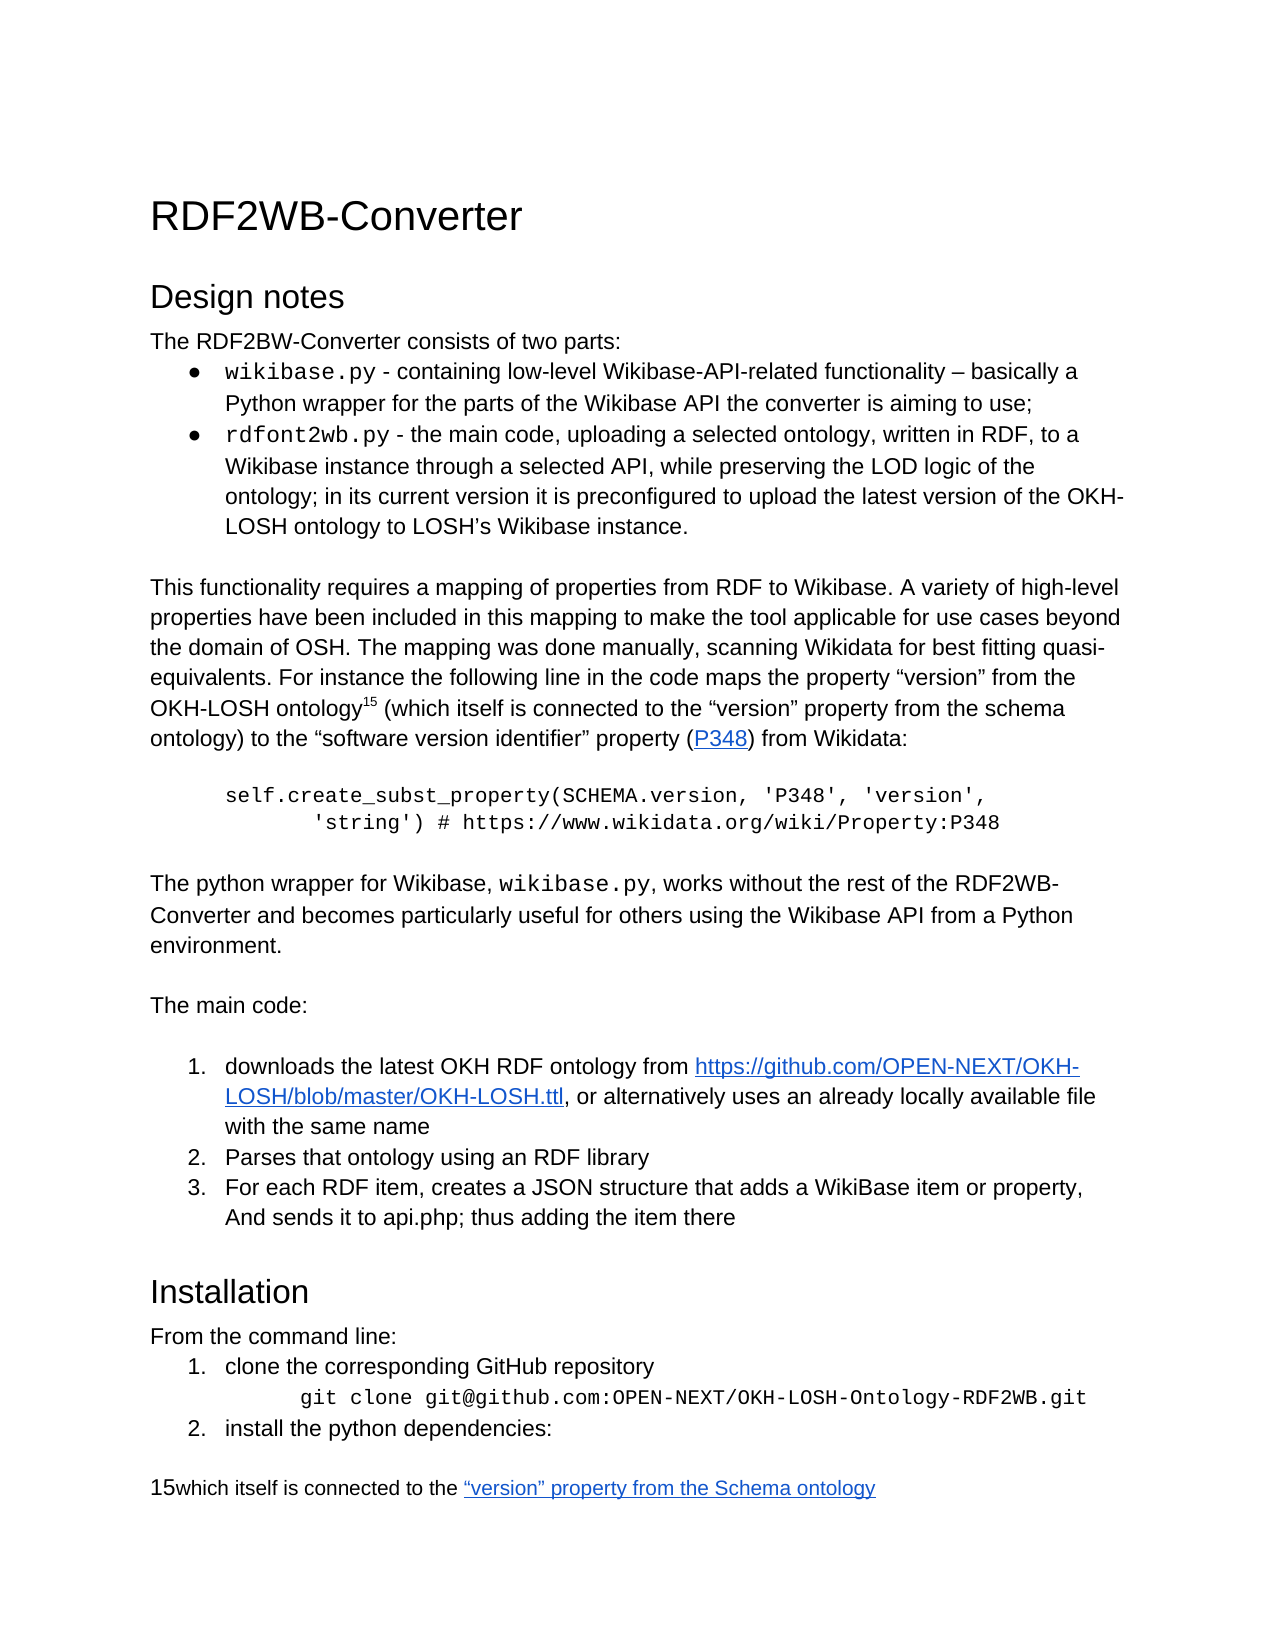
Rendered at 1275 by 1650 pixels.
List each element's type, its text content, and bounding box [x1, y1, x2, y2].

subtitle Design notes [150, 277, 1125, 316]
list rdfont2wb.py - the main code, uploading a selected ontology, written in RDF, to a Wikibase instance through a selected API, while preserving the LOD logic of the ontology; in its current version it is preconfigured to upload the latest version of the OKH-LOSH ontology to LOSH’s Wikibase instance. [187, 421, 1125, 539]
list clone the corresponding GitHub repository git clone git@github.com:OPEN-NEXT/OKH-LOSH-Ontology-RDF2WB.git [187, 1353, 1125, 1411]
text which itself is connected to the “version” property from the Schema ontology [150, 1474, 1125, 1500]
text The python wrapper for Wikibase, wikibase.py, works without the rest of the RDF2WB-Converter and becomes particularly useful for others using the Wikibase API from a Python environment. [150, 870, 1125, 958]
list For each RDF item, creates a JSON structure that adds a WikiBase item or property, And sends it to api.php; thus adding the item there [187, 1174, 1125, 1230]
text The RDF2BW-Converter consists of two parts: [150, 328, 1125, 354]
text From the command line: [150, 1323, 1125, 1349]
list downloads the latest OKH RDF ontology from https://github.com/OPEN-NEXT/OKH-LOSH/blob/master/OKH-LOSH.ttl, or alternatively uses an already locally available file with the same name [187, 1053, 1125, 1140]
subtitle RDF2WB-Converter [150, 192, 1125, 239]
list Parses that ontology using an RDF library [187, 1143, 1125, 1170]
text self.create_subst_property(SCHEMA.version, 'P348', 'version', [150, 785, 1125, 809]
subtitle Installation [150, 1272, 1125, 1310]
list install the python dependencies: [187, 1415, 1125, 1441]
text The main code: [150, 992, 1125, 1019]
text 'string') # https://www.wikidata.org/wiki/Property:P348 [150, 812, 1125, 836]
list wikibase.py - containing low-level Wikibase-API-related functionality – basically a Python wrapper for the parts of the Wikibase API the converter is aiming to use; [187, 358, 1125, 417]
text This functionality requires a mapping of properties from RDF to Wikibase. A variety of high-level properties have been included in this mapping to make the tool applicable for use cases beyond the domain of OSH. The mapping was done manually, scanning Wikidata for best fitting quasi-equivalents. For instance the following line in the code maps the property “version” from the OKH-LOSH ontology (which itself is connected to the “version” property from the schema ontology) to the “software version identifier” property (P348) from Wikidata: [150, 574, 1125, 751]
